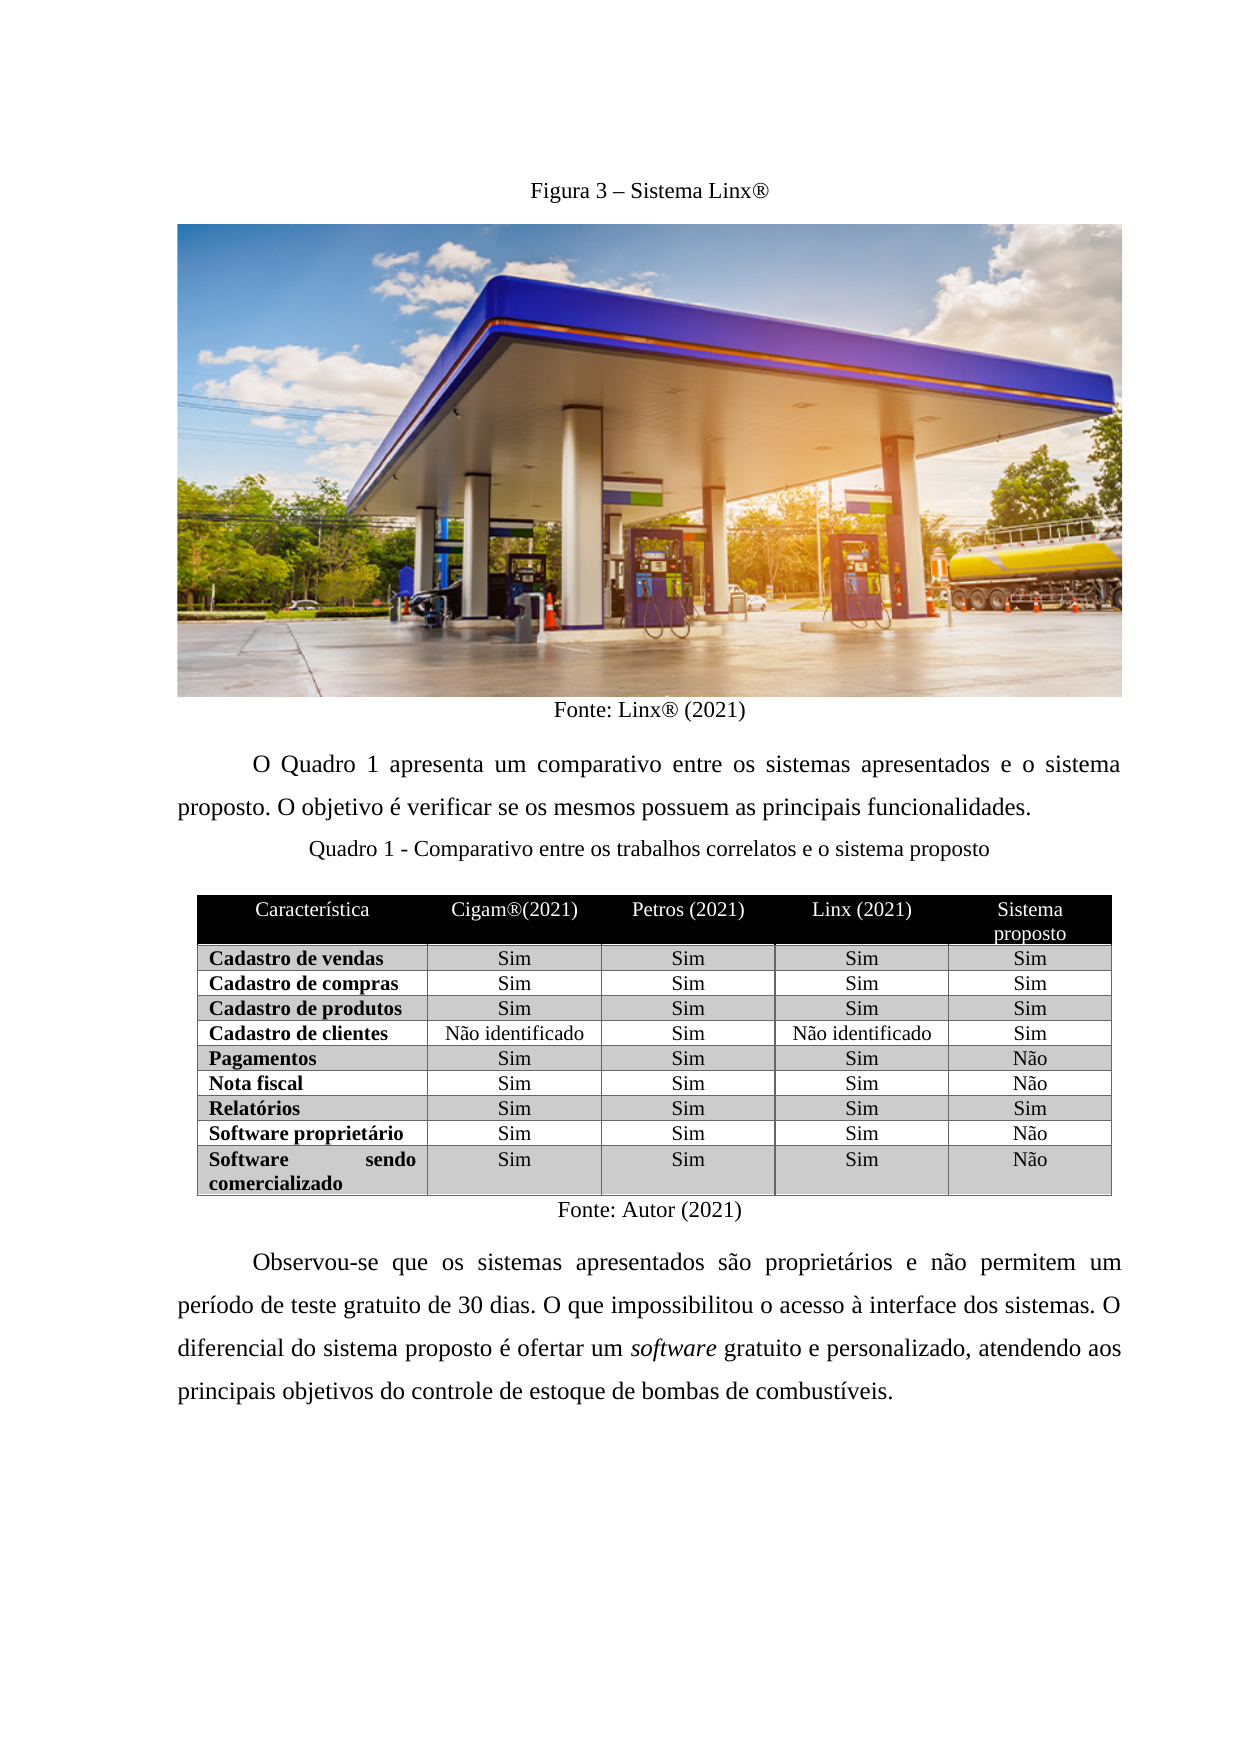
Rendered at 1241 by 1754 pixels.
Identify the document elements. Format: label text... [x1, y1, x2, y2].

text O Quadro 1 apresenta um comparativo entre os sistemas apresentados e o sistema proposto. O objetivo é verificar se os mesmos possuem as principais funcionalidades. [177, 749, 1122, 821]
table_cell Sim [776, 1146, 948, 1194]
table_cell Não [949, 1121, 1111, 1145]
table_cell Sim [428, 1146, 601, 1194]
table_cell Sim [949, 971, 1111, 995]
table_cell Cadastro de vendas [198, 946, 427, 970]
table_cell Sim [602, 1096, 774, 1120]
table_cell Sim [428, 996, 601, 1020]
table_cell Sim [602, 1146, 774, 1194]
table_cell Pagamentos [198, 1046, 427, 1070]
text Figura 3 – Sistema Linx® [177, 177, 1122, 203]
table_cell Sim [949, 1096, 1111, 1120]
picture [177, 224, 1123, 697]
table_cell Sim [428, 1071, 601, 1095]
table_cell Não identificado [776, 1021, 948, 1045]
text Fonte: Autor (2021) [177, 1196, 1122, 1222]
table_cell Sim [776, 1121, 948, 1145]
table_cell Sim [776, 1046, 948, 1070]
table_cell Sim [602, 1021, 774, 1045]
table_cell Software proprietário [198, 1121, 427, 1145]
table_cell Não [949, 1046, 1111, 1070]
table_cell Relatórios [198, 1096, 427, 1120]
table_cell Software sendo comercializado [198, 1146, 427, 1194]
table_cell Sim [776, 971, 948, 995]
table_cell Sim [428, 1121, 601, 1145]
table_cell Sim [776, 1096, 948, 1120]
table_cell Sim [602, 946, 774, 970]
table_cell Sim [776, 996, 948, 1020]
table_cell Sim [776, 946, 948, 970]
table_cell Nota fiscal [198, 1071, 427, 1095]
table_cell Cadastro de compras [198, 971, 427, 995]
table_cell Sim [949, 996, 1111, 1020]
table_header Característica [198, 896, 427, 944]
table_cell Sim [428, 1096, 601, 1120]
table_cell Cadastro de produtos [198, 996, 427, 1020]
table_header Sistema proposto [949, 896, 1111, 944]
table_cell Sim [602, 971, 774, 995]
table_cell Sim [428, 1046, 601, 1070]
table_cell Sim [949, 1021, 1111, 1045]
table_cell Sim [602, 1121, 774, 1145]
table_cell Sim [602, 1046, 774, 1070]
table_cell Sim [428, 971, 601, 995]
text Observou-se que os sistemas apresentados são proprietários e não permitem um período de teste gratuito de 30 dias. O que impossibilitou o acesso à interface dos sistemas. O diferencial do sistema proposto é ofertar um software gratuito e personalizado, atendendo aos principais objetivos do controle de estoque de bombas de combustíveis. [177, 1247, 1122, 1405]
table_cell Cadastro de clientes [198, 1021, 427, 1045]
table_cell Não identificado [428, 1021, 601, 1045]
table_header Linx (2021) [776, 896, 948, 944]
text Fonte: Linx® (2021) [177, 697, 1122, 722]
table_cell Sim [949, 946, 1111, 970]
table_cell Sim [428, 946, 601, 970]
text Quadro 1 - Comparativo entre os trabalhos correlatos e o sistema proposto [177, 835, 1122, 861]
table_header Cigam®(2021) [428, 896, 601, 944]
table_cell Sim [602, 996, 774, 1020]
table_cell Sim [776, 1071, 948, 1095]
table_header Petros (2021) [602, 896, 774, 944]
table_cell Não [949, 1071, 1111, 1095]
table_cell Não [949, 1146, 1111, 1194]
table_cell Sim [602, 1071, 774, 1095]
